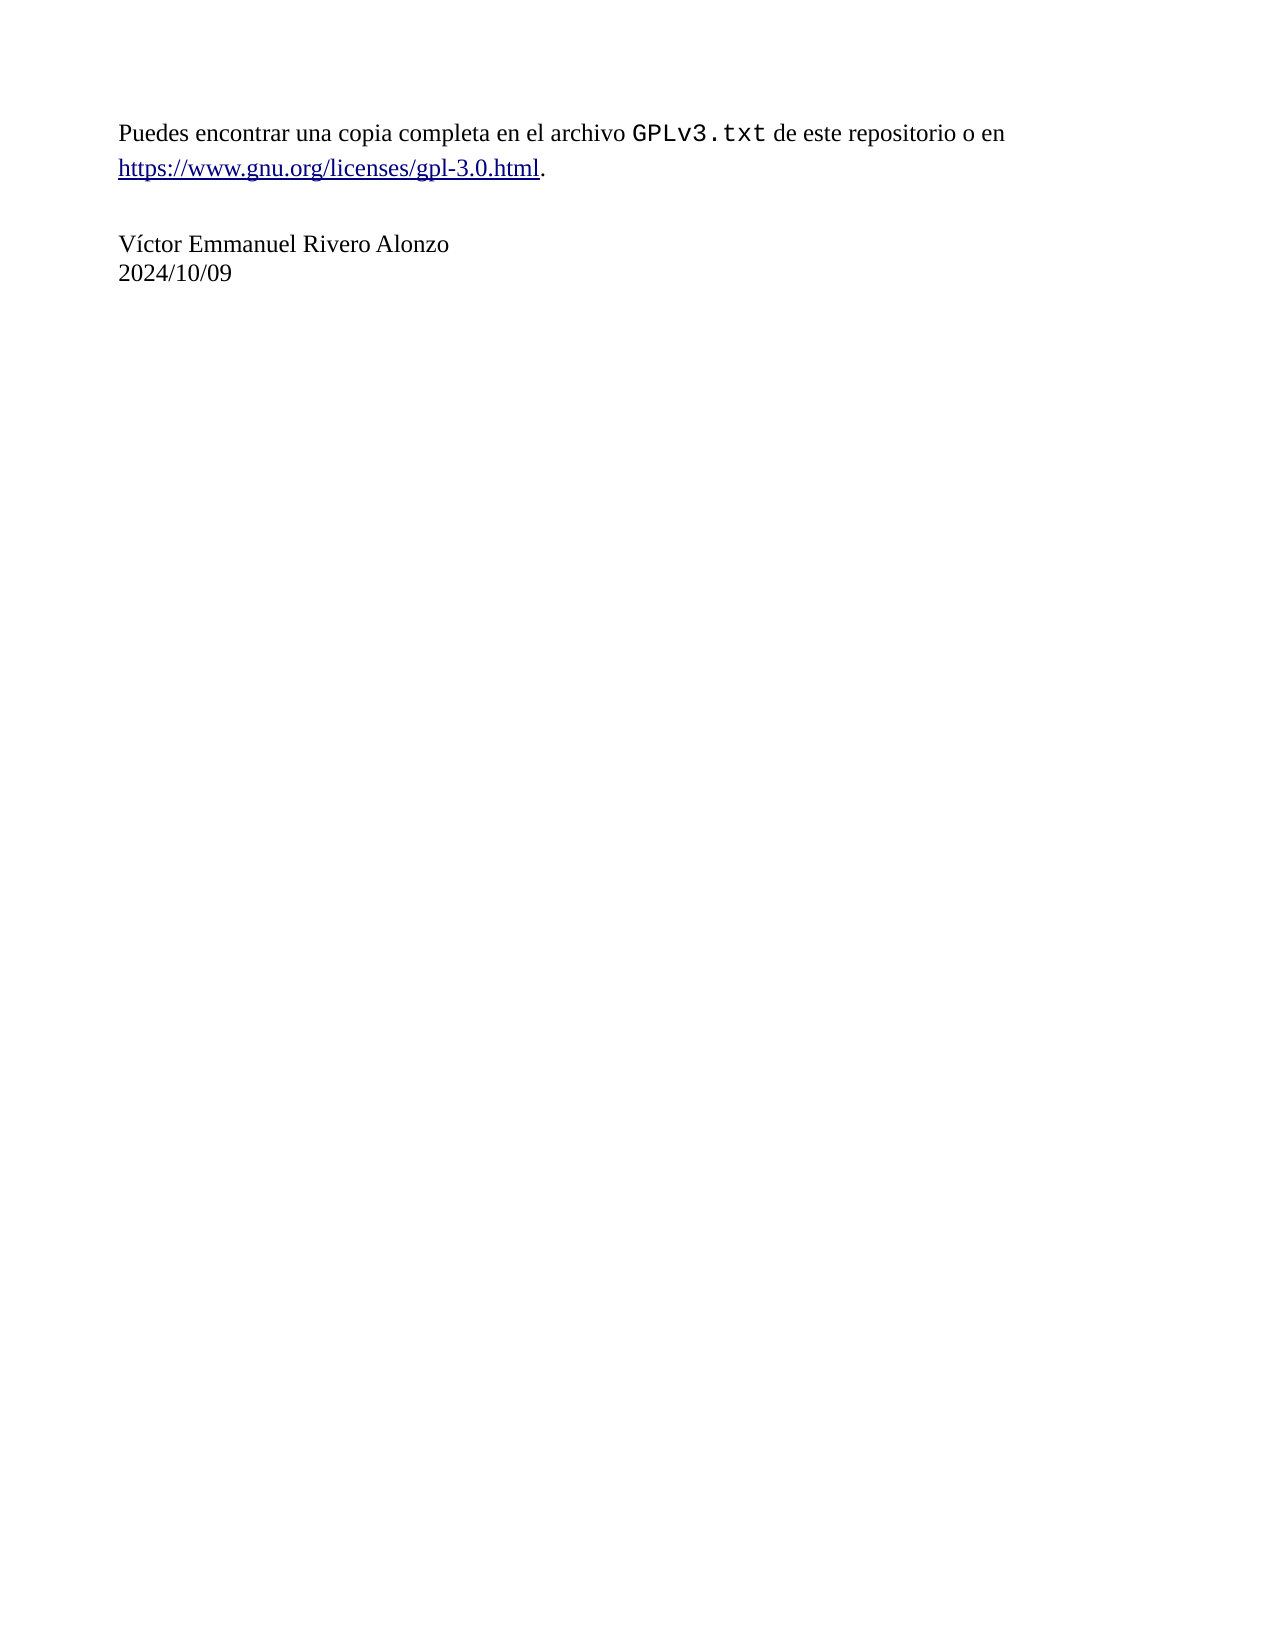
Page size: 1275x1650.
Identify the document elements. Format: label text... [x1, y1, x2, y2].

text Víctor Emmanuel Rivero Alonzo [118, 229, 1157, 258]
text Puedes encontrar una copia completa en el archivo GPLv3.txt de este repositorio o en https://www.gnu.org/licenses/gpl-3.0.html. [118, 118, 1157, 182]
text 2024/10/09 [118, 258, 1157, 287]
